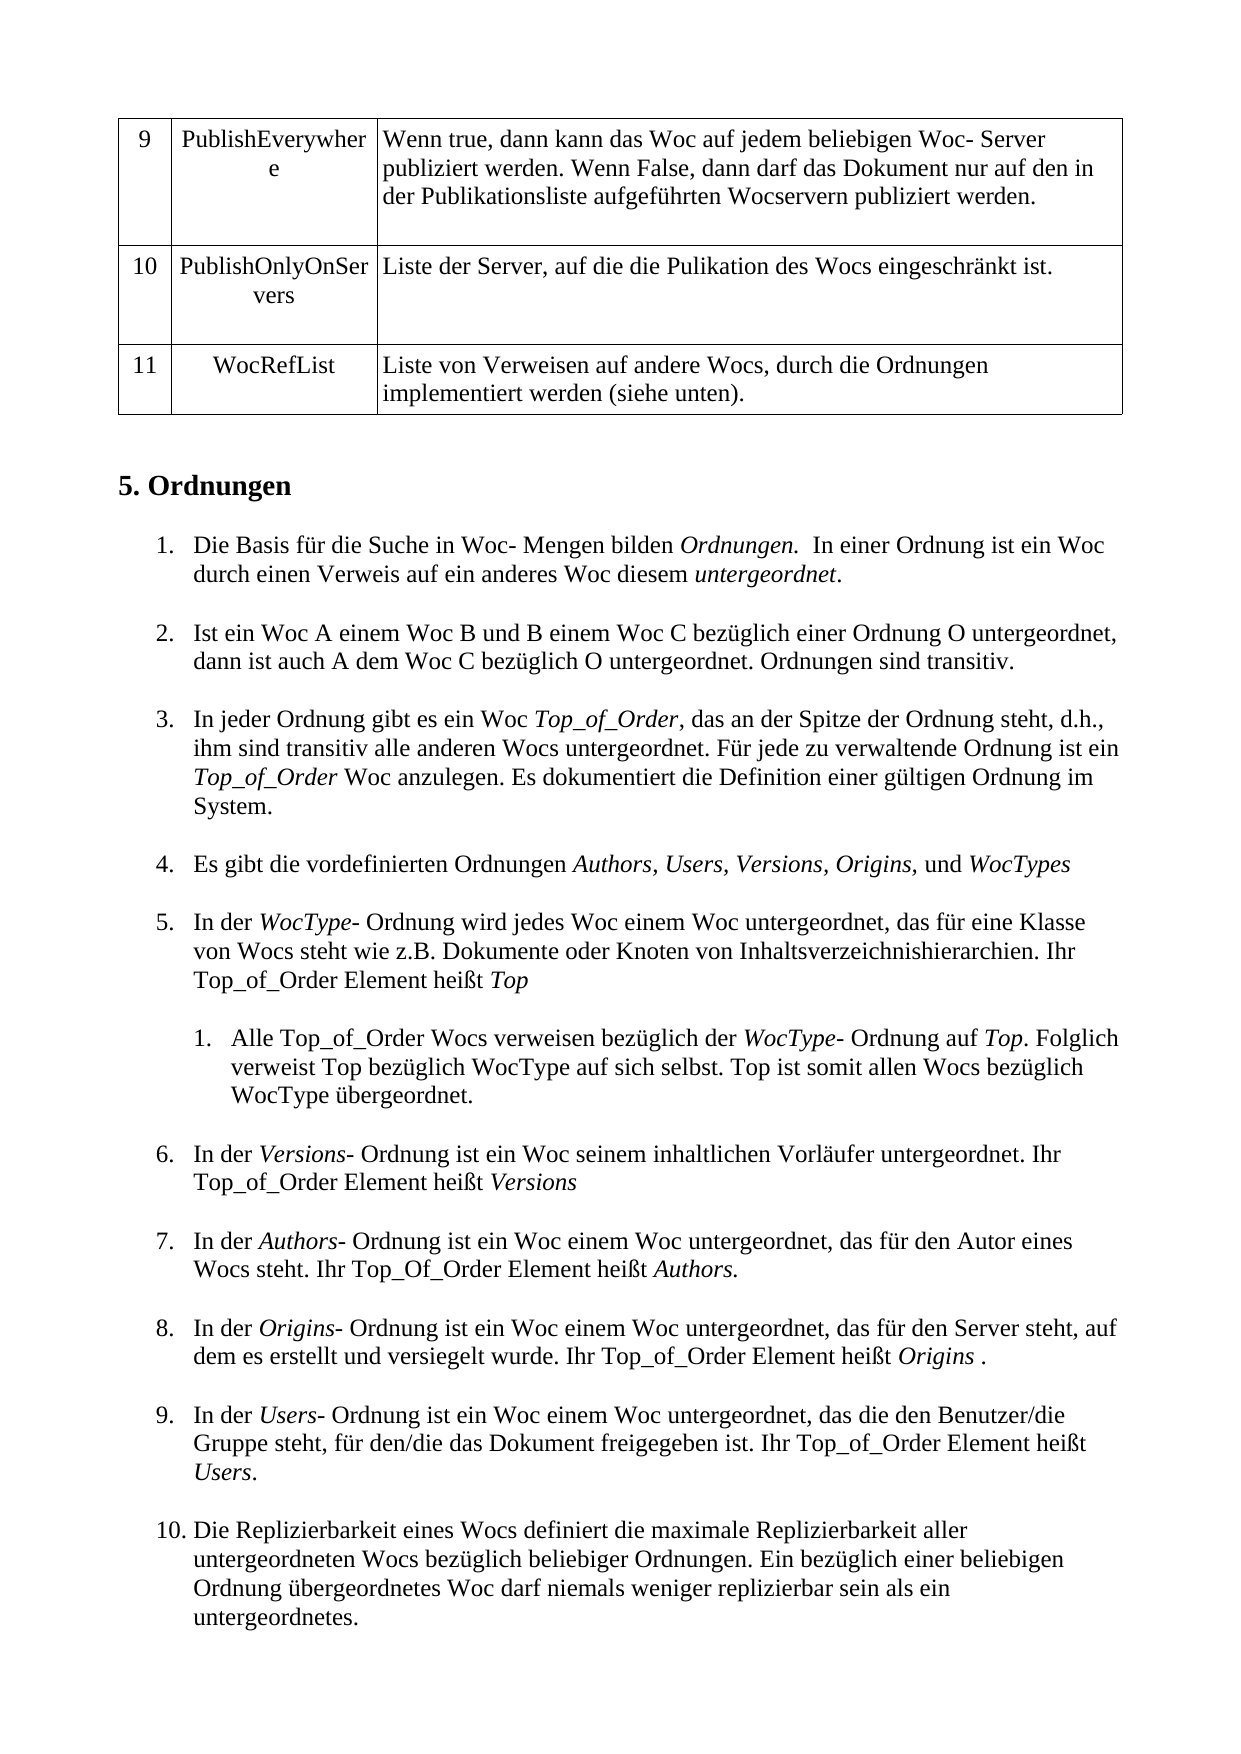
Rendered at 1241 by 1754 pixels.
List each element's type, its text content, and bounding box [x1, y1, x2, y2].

list In der Origins- Ordnung ist ein Woc einem Woc untergeordnet, das für den Server steht, auf dem es erstellt und versiegelt wurde. Ihr Top_of_Order Element heißt Origins . [156, 1313, 1122, 1370]
table_cell Liste von Verweisen auf andere Wocs, durch die Ordnungen implementiert werden (siehe unten). [378, 345, 1122, 414]
list Es gibt die vordefinierten Ordnungen Authors, Users, Versions, Origins, und WocTypes [156, 849, 1122, 878]
list Die Replizierbarkeit eines Wocs definiert die maximale Replizierbarkeit aller untergeordneten Wocs bezüglich beliebiger Ordnungen. Ein bezüglich einer beliebigen Ordnung übergeordnetes Woc darf niemals weniger replizierbar sein als ein untergeordnetes. [156, 1515, 1122, 1630]
table_cell WocRefList [172, 345, 377, 414]
table_cell Liste der Server, auf die die Pulikation des Wocs eingeschränkt ist. [378, 246, 1122, 344]
list In der Authors- Ordnung ist ein Woc einem Woc untergeordnet, das für den Autor eines Wocs steht. Ihr Top_Of_Order Element heißt Authors. [156, 1226, 1122, 1283]
list Ist ein Woc A einem Woc B und B einem Woc C bezüglich einer Ordnung O untergeordnet, dann ist auch A dem Woc C bezüglich O untergeordnet. Ordnungen sind transitiv. [156, 618, 1122, 675]
list In der Versions- Ordnung ist ein Woc seinem inhaltlichen Vorläufer untergeordnet. Ihr Top_of_Order Element heißt Versions [156, 1139, 1122, 1196]
list In jeder Ordnung gibt es ein Woc Top_of_Order, das an der Spitze der Ordnung steht, d.h., ihm sind transitiv alle anderen Wocs untergeordnet. Für jede zu verwaltende Ordnung ist ein Top_of_Order Woc anzulegen. Es dokumentiert die Definition einer gültigen Ordnung im System. [156, 704, 1122, 819]
table_cell 9 [119, 119, 171, 245]
table_cell 11 [119, 345, 171, 414]
table_cell Wenn true, dann kann das Woc auf jedem beliebigen Woc- Server publiziert werden. Wenn False, dann darf das Dokument nur auf den in der Publikationsliste aufgeführten Wocservern publiziert werden. [378, 119, 1122, 245]
table_cell PublishOnlyOnServers [172, 246, 377, 344]
table_cell 10 [119, 246, 171, 344]
list In der WocType- Ordnung wird jedes Woc einem Woc untergeordnet, das für eine Klasse von Wocs steht wie z.B. Dokumente oder Knoten von Inhaltsverzeichnishierarchien. Ihr Top_of_Order Element heißt Top [156, 907, 1122, 993]
table_cell PublishEverywhere [172, 119, 377, 245]
list Die Basis für die Suche in Woc- Mengen bilden Ordnungen. In einer Ordnung ist ein Woc durch einen Verweis auf ein anderes Woc diesem untergeordnet. [156, 531, 1122, 588]
subtitle 5. Ordnungen [118, 468, 1122, 501]
list Alle Top_of_Order Wocs verweisen bezüglich der WocType- Ordnung auf Top. Folglich verweist Top bezüglich WocType auf sich selbst. Top ist somit allen Wocs bezüglich WocType übergeordnet. [193, 1023, 1122, 1109]
list In der Users- Ordnung ist ein Woc einem Woc untergeordnet, das die den Benutzer/die Gruppe steht, für den/die das Dokument freigegeben ist. Ihr Top_of_Order Element heißt Users. [156, 1400, 1122, 1486]
